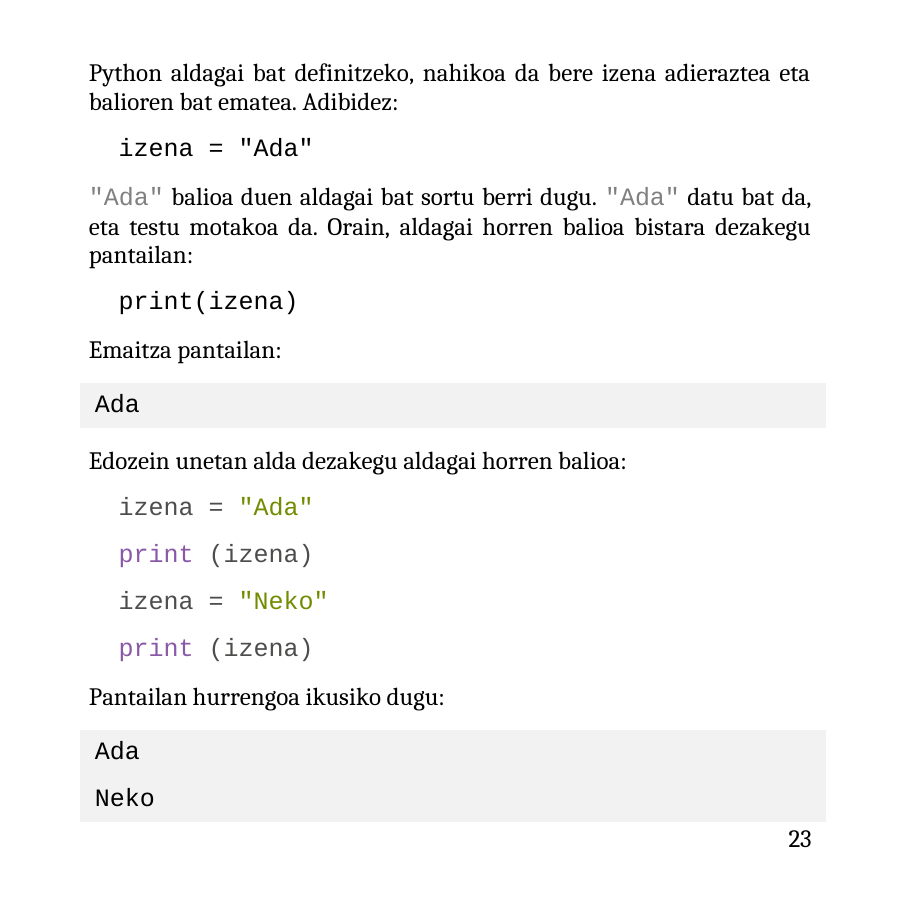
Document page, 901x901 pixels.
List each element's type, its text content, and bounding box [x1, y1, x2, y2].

text print(izena) [118, 289, 811, 317]
text Edozein unetan alda dezakegu aldagai horren balioa: [89, 447, 811, 476]
text Ada [86, 390, 820, 422]
text izena = "Ada" [118, 135, 811, 164]
text Python aldagai bat definitzeko, nahikoa da bere izena adieraztea eta balioren bat ematea. Adibidez: [89, 59, 811, 117]
text print (izena) [118, 542, 811, 570]
text Ada [86, 737, 820, 767]
text print (izena) [118, 636, 811, 664]
text izena = "Neko" [118, 589, 811, 617]
text "Ada" balioa duen aldagai bat sortu berri dugu. "Ada" datu bat da, eta testu motakoa da. Orain, aldagai horren balioa bistara dezakegu pantailan: [89, 182, 811, 270]
text Pantailan hurrengoa ikusiko dugu: [89, 683, 811, 712]
text Emaitza pantailan: [89, 336, 811, 364]
text izena = "Ada" [118, 494, 811, 523]
text Neko [86, 777, 820, 816]
